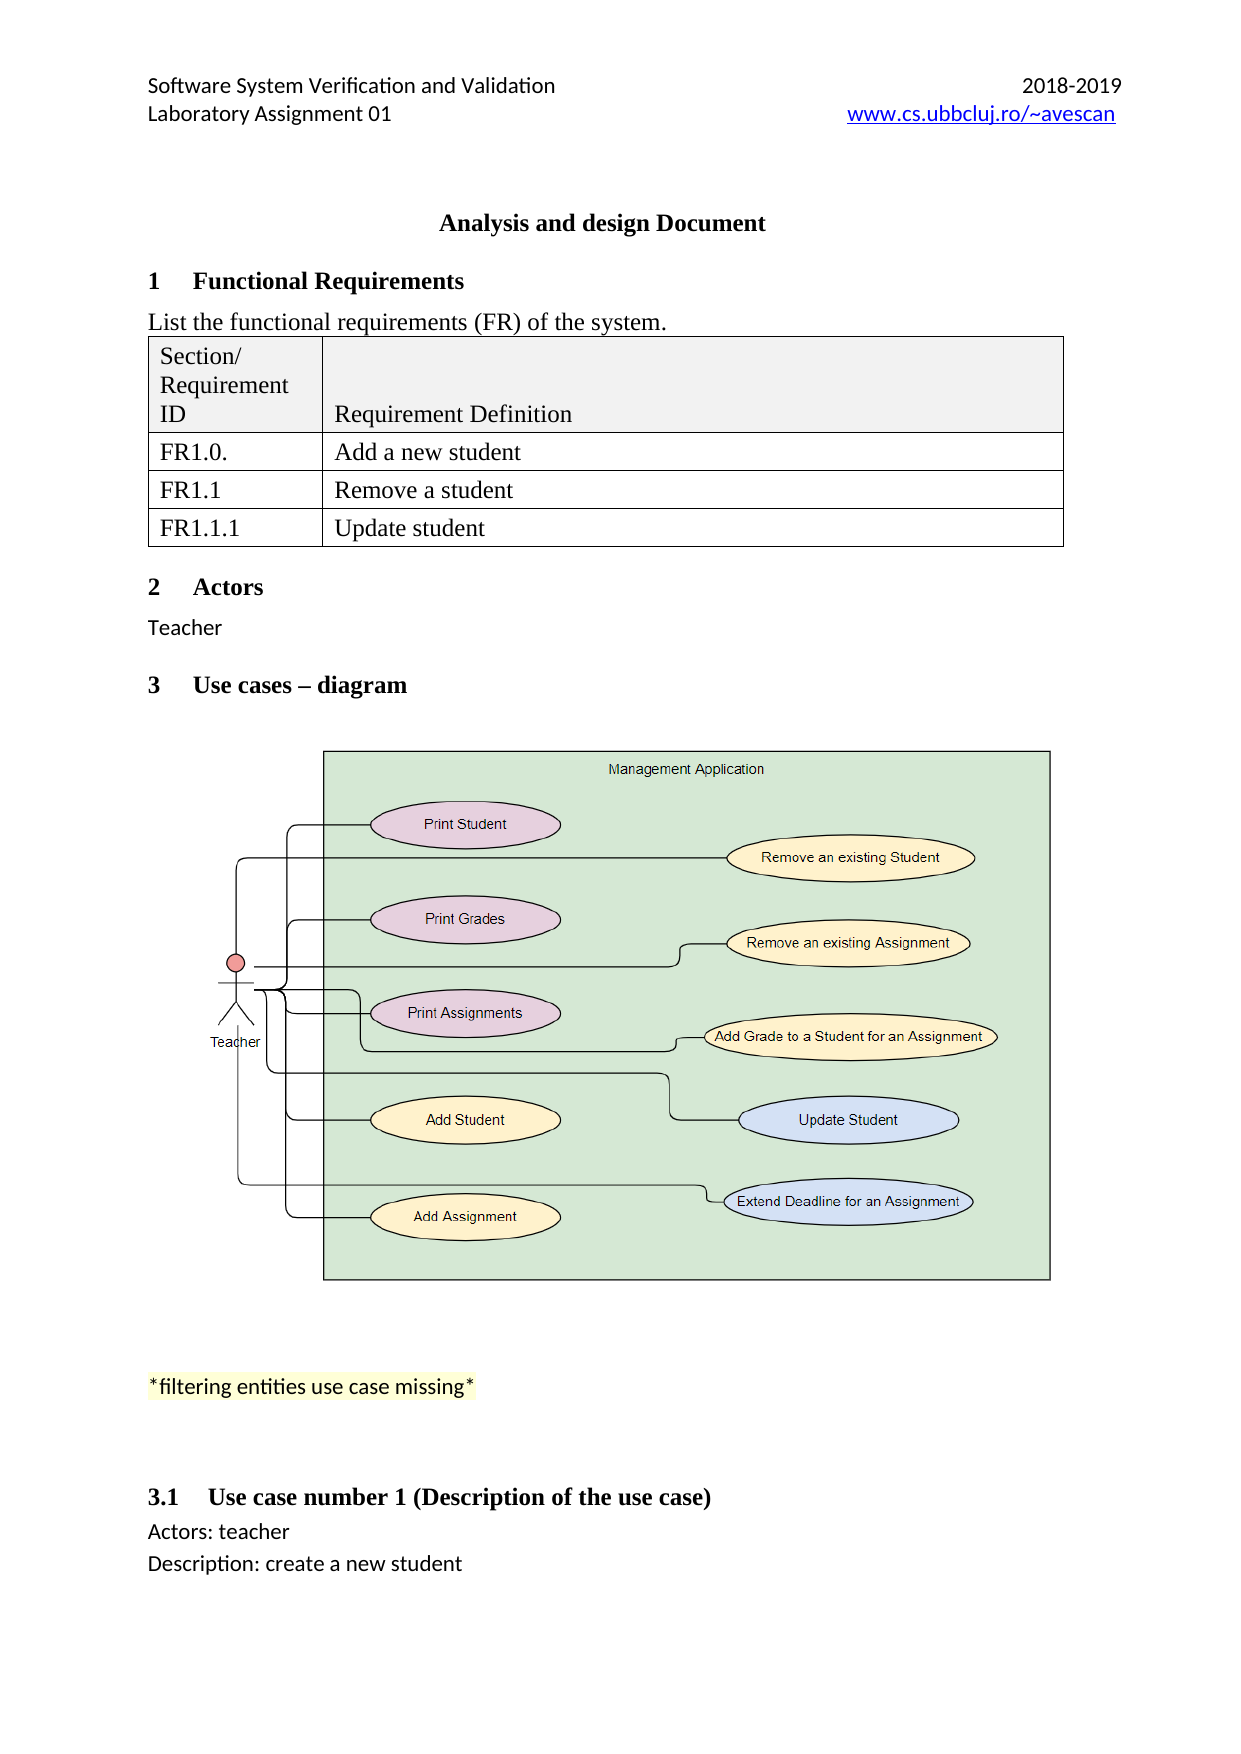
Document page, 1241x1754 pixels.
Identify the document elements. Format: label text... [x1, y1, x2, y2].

table_cell Update student [323, 509, 1063, 546]
table_header Section/ Requirement ID [149, 337, 322, 432]
text *filtering entities use case missing* [148, 1372, 1137, 1400]
text Analysis and design Document [148, 208, 1137, 237]
text Description: create a new student [148, 1549, 1137, 1578]
table_cell FR1.1.1 [149, 509, 322, 546]
table_cell Add a new student [323, 433, 1063, 470]
text Actors: teacher [148, 1517, 1137, 1545]
table_cell Remove a student [323, 471, 1063, 508]
table_cell FR1.0. [149, 433, 322, 470]
text List the functional requirements (FR) of the system. [148, 307, 1137, 336]
table_cell FR1.1 [149, 471, 322, 508]
subtitle Use case number 1 (Description of the use case) [148, 1482, 1137, 1511]
subtitle Use cases – diagram [148, 671, 1137, 699]
subtitle Actors [148, 572, 1137, 601]
picture [147, 711, 1138, 1348]
subtitle Functional Requirements [148, 266, 1137, 295]
table_header Requirement Definition [323, 337, 1063, 432]
text Teacher [148, 613, 1137, 641]
